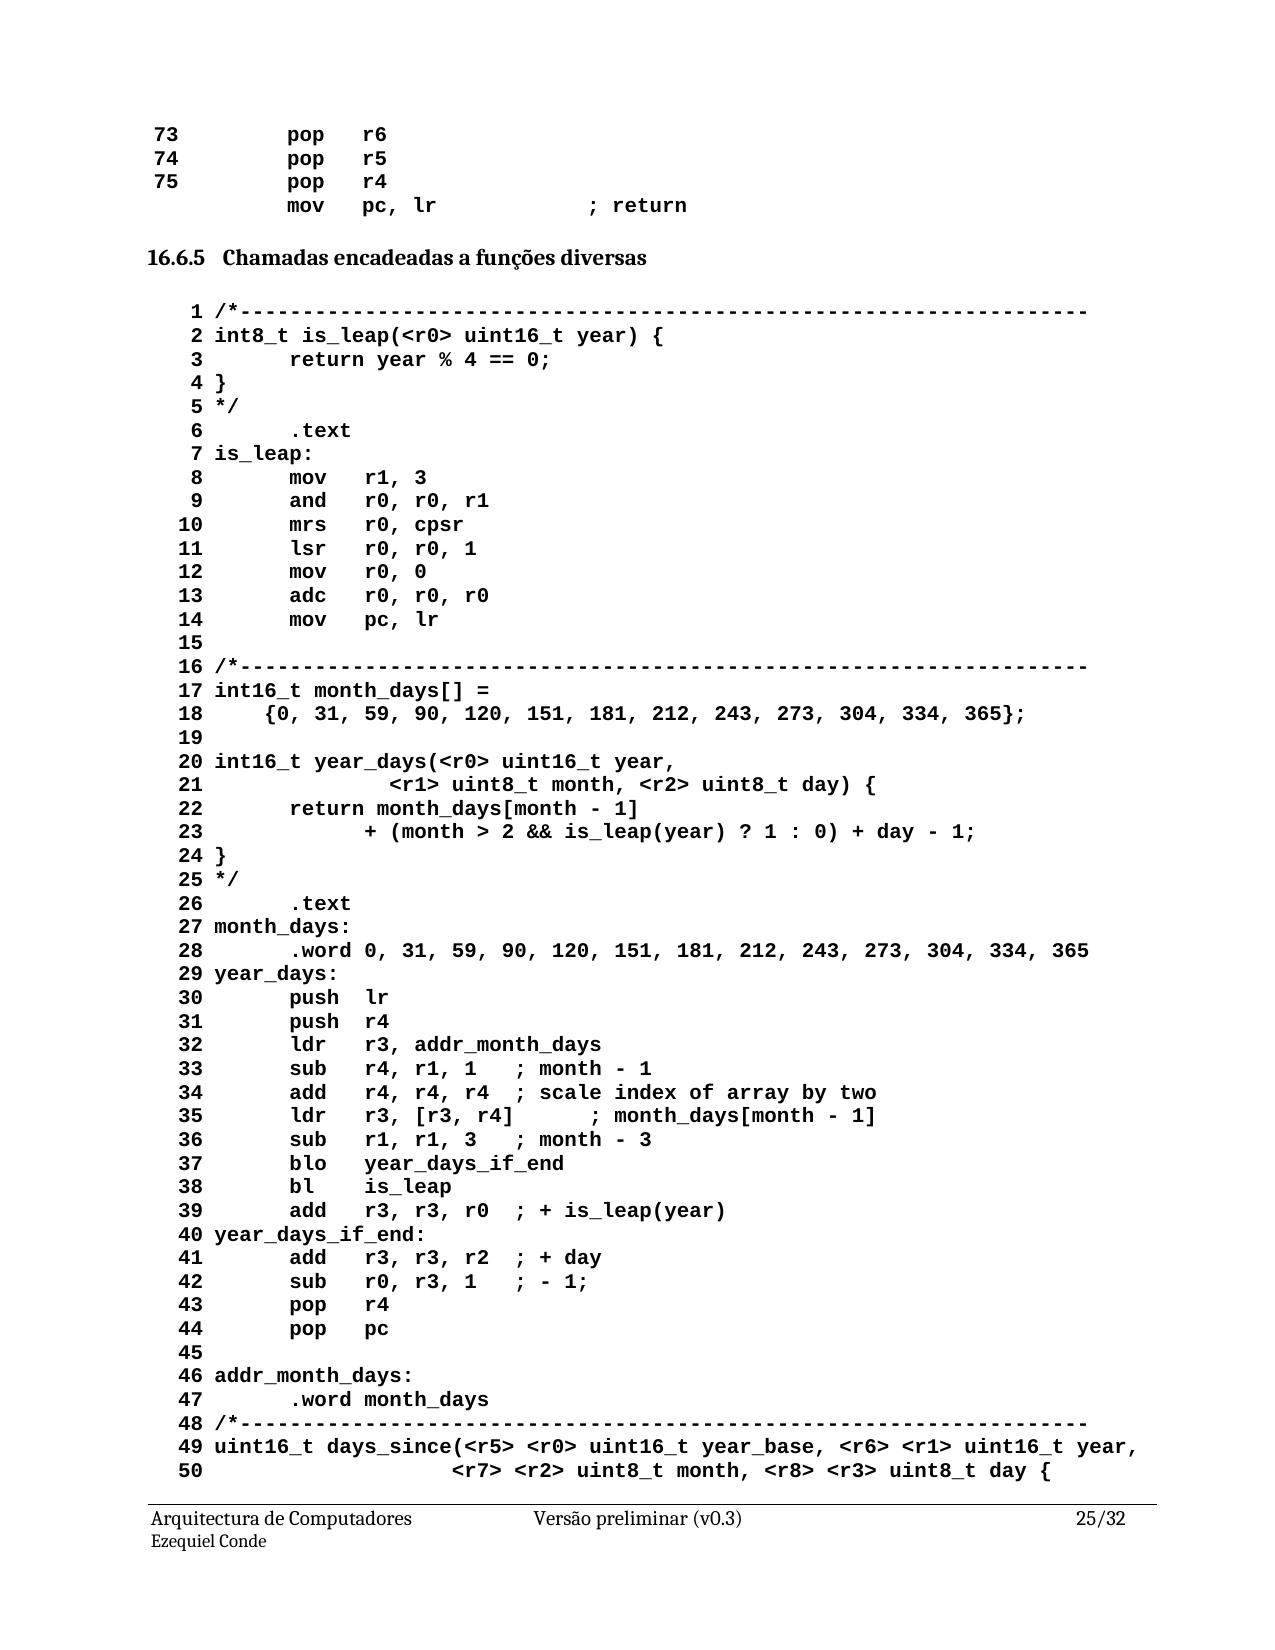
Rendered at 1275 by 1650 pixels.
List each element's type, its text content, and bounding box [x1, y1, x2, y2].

table_header 73 74 75 [148, 118, 206, 224]
table_header /*-------------------------------------------------------------------- int8_t is_leap(<r0> uint16_t year) { return year % 4 == 0; } */ .text is_leap: mov r1, 3 and r0, r0, r1 mrs r0, cpsr lsr r0, r0, 1 mov r0, 0 adc r0, r0, r0 mov pc, lr /*-------------------------------------------------------------------- int16_t month_days[] = {0, 31, 59, 90, 120, 151, 181, 212, 243, 273, 304, 334, 365}; int16_t year_days(<r0> uint16_t year, <r1> uint8_t month, <r2> uint8_t day) { return month_days[month - 1] + (month > 2 && is_leap(year) ? 1 : 0) + day - 1; } */ .text month_days: .word 0, 31, 59, 90, 120, 151, 181, 212, 243, 273, 304, 334, 365 year_days: push lr push r4 ldr r3, addr_month_days sub r4, r1, 1 ; month - 1 add r4, r4, r4 ; scale index of array by two ldr r3, [r3, r4] ; month_days[month - 1] sub r1, r1, 3 ; month - 3 blo year_days_if_end bl is_leap add r3, r3, r0 ; + is_leap(year) year_days_if_end: add r3, r3, r2 ; + day sub r0, r3, 1 ; - 1; pop r4 pop pc addr_month_days: .word month_days /*-------------------------------------------------------------------- uint16_t days_since(<r5> <r0> uint16_t year_base, <r6> <r1> uint16_t year, <r7> <r2> uint8_t month, <r8> <r3> uint8_t day { [209, 296, 1157, 1489]
table_header pop r6 pop r5 pop r4 mov pc, lr ; return [206, 118, 1157, 224]
table_header 1 2 3 4 5 6 7 8 9 10 11 12 13 14 15 16 17 18 19 20 21 22 23 24 25 26 27 28 29 30 31 32 33 34 35 36 37 38 39 40 41 42 43 44 45 46 47 48 49 50 [148, 296, 208, 1489]
subtitle Chamadas encadeadas a funções diversas [148, 245, 1157, 271]
